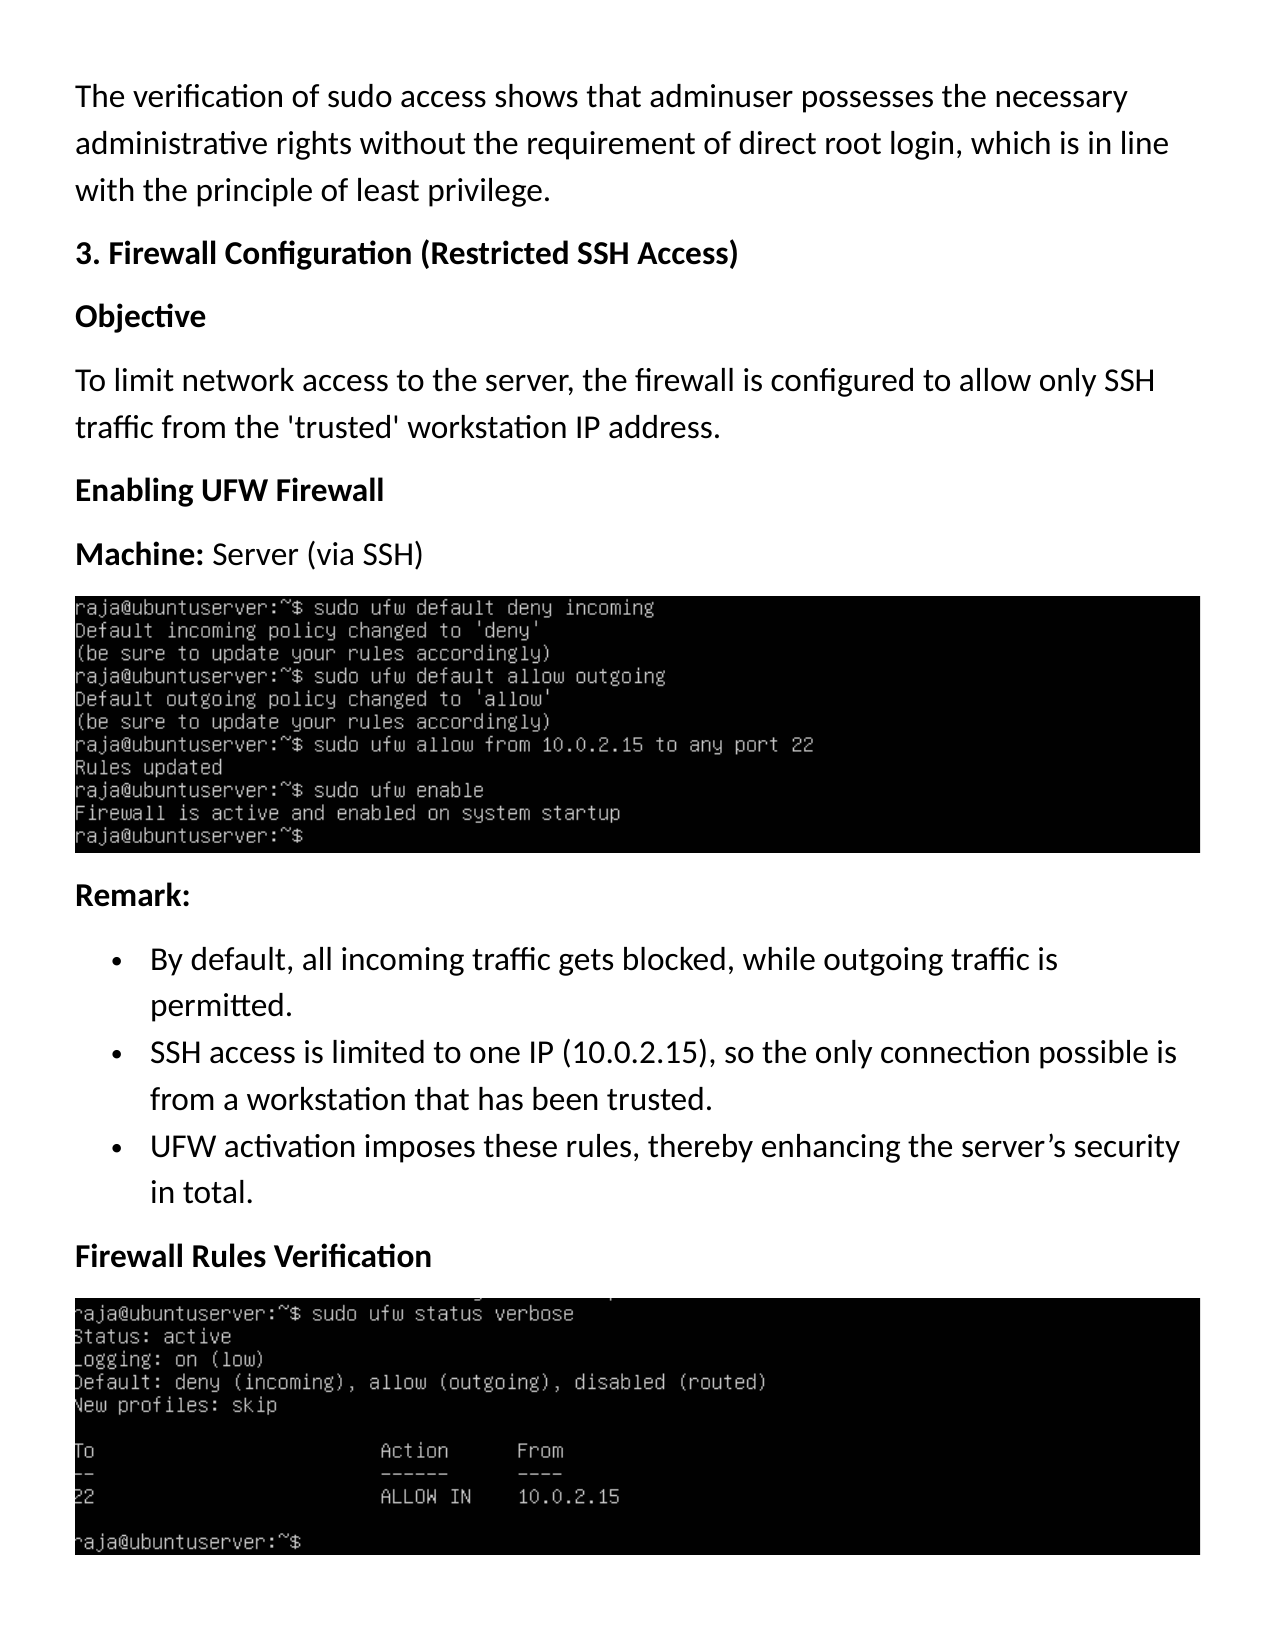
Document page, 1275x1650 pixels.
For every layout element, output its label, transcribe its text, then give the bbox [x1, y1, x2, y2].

list By default, all incoming traffic gets blocked, while outgoing traffic is permitted. [112, 938, 1200, 1025]
list UFW activation imposes these rules, thereby enhancing the server’s security in total. [112, 1125, 1200, 1212]
text The verification of sudo access shows that adminuser possesses the necessary administrative rights without the requirement of direct root login, which is in line with the principle of least privilege. [75, 75, 1200, 209]
text 3. Firewall Configuration (Restricted SSH Access) [75, 232, 1200, 273]
text Objective [75, 295, 1200, 336]
text Machine: Server (via SSH) [75, 532, 1200, 573]
list SSH access is limited to one IP (10.0.2.15), so the only connection possible is from a workstation that has been trusted. [112, 1031, 1200, 1119]
text Remark: [75, 874, 1200, 915]
text Enabling UFW Firewall [75, 469, 1200, 510]
text To limit network access to the server, the firewall is configured to allow only SSH traffic from the 'trusted' workstation IP address. [75, 359, 1200, 446]
text Firewall Rules Verification [75, 1235, 1200, 1276]
